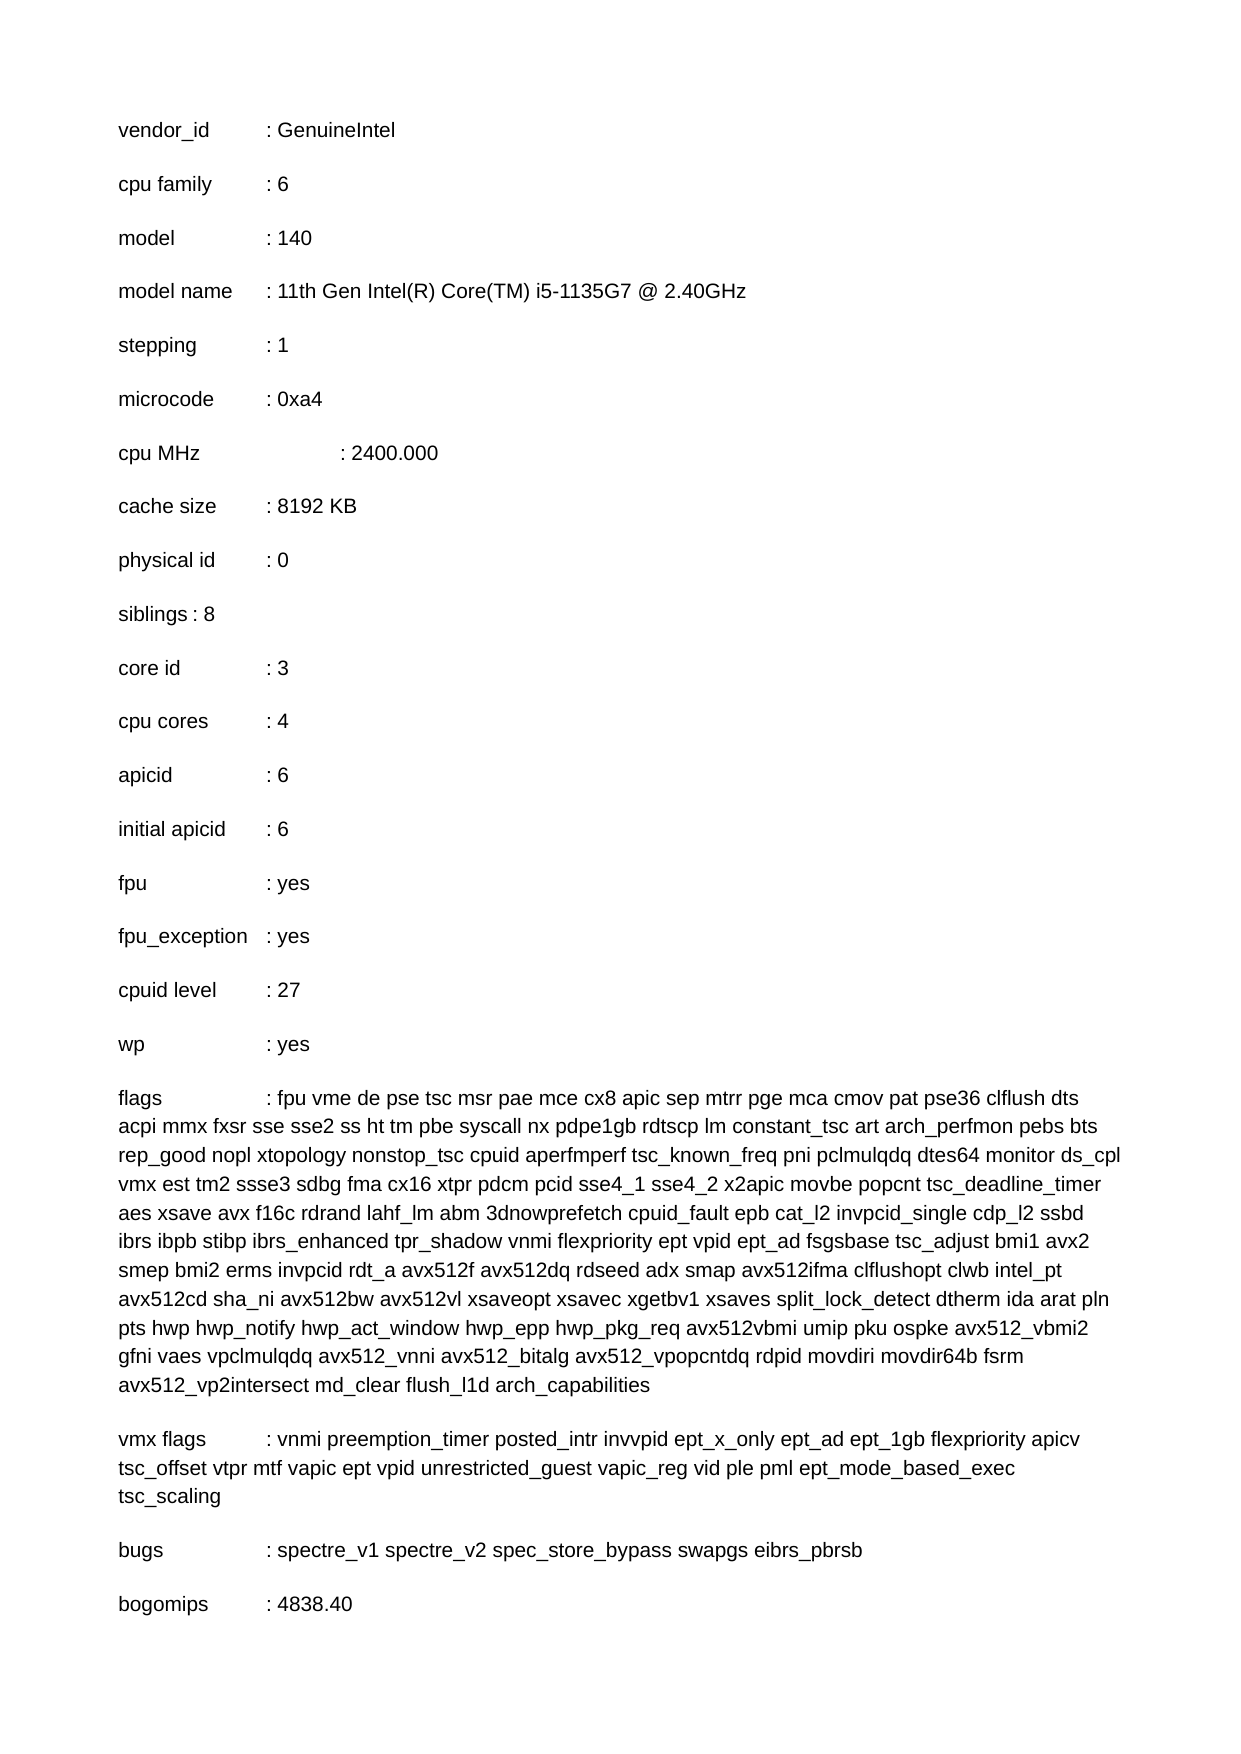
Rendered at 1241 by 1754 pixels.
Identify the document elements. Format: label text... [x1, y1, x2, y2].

text microcode : 0xa4 [118, 387, 1122, 411]
text model name : 11th Gen Intel(R) Core(TM) i5-1135G7 @ 2.40GHz [118, 279, 1122, 303]
text core id : 3 [118, 656, 1122, 679]
text cpu family : 6 [118, 172, 1122, 196]
text cache size : 8192 KB [118, 494, 1122, 518]
text wp : yes [118, 1032, 1122, 1056]
text cpu MHz : 2400.000 [118, 441, 1122, 464]
text bogomips : 4838.40 [118, 1592, 1122, 1616]
text bugs : spectre_v1 spectre_v2 spec_store_bypass swapgs eibrs_pbrsb [118, 1538, 1122, 1562]
text vendor_id : GenuineIntel [118, 118, 1122, 142]
text apicid : 6 [118, 763, 1122, 787]
text initial apicid : 6 [118, 817, 1122, 841]
text stepping : 1 [118, 333, 1122, 357]
text cpu cores : 4 [118, 709, 1122, 733]
text fpu_exception : yes [118, 924, 1122, 948]
text vmx flags : vnmi preemption_timer posted_intr invvpid ept_x_only ept_ad ept_1gb flexpriority apicv tsc_offset vtpr mtf vapic ept vpid unrestricted_guest vapic_reg vid ple pml ept_mode_based_exec tsc_scaling [118, 1427, 1122, 1508]
text flags : fpu vme de pse tsc msr pae mce cx8 apic sep mtrr pge mca cmov pat pse36 clflush dts acpi mmx fxsr sse sse2 ss ht tm pbe syscall nx pdpe1gb rdtscp lm constant_tsc art arch_perfmon pebs bts rep_good nopl xtopology nonstop_tsc cpuid aperfmperf tsc_known_freq pni pclmulqdq dtes64 monitor ds_cpl vmx est tm2 ssse3 sdbg fma cx16 xtpr pdcm pcid sse4_1 sse4_2 x2apic movbe popcnt tsc_deadline_timer aes xsave avx f16c rdrand lahf_lm abm 3dnowprefetch cpuid_fault epb cat_l2 invpcid_single cdp_l2 ssbd ibrs ibpb stibp ibrs_enhanced tpr_shadow vnmi flexpriority ept vpid ept_ad fsgsbase tsc_adjust bmi1 avx2 smep bmi2 erms invpcid rdt_a avx512f avx512dq rdseed adx smap avx512ifma clflushopt clwb intel_pt avx512cd sha_ni avx512bw avx512vl xsaveopt xsavec xgetbv1 xsaves split_lock_detect dtherm ida arat pln pts hwp hwp_notify hwp_act_window hwp_epp hwp_pkg_req avx512vbmi umip pku ospke avx512_vbmi2 gfni vaes vpclmulqdq avx512_vnni avx512_bitalg avx512_vpopcntdq rdpid movdiri movdir64b fsrm avx512_vp2intersect md_clear flush_l1d arch_capabilities [118, 1086, 1122, 1397]
text cpuid level : 27 [118, 978, 1122, 1002]
text model : 140 [118, 226, 1122, 249]
text physical id : 0 [118, 548, 1122, 572]
text siblings : 8 [118, 602, 1122, 626]
text fpu : yes [118, 871, 1122, 894]
